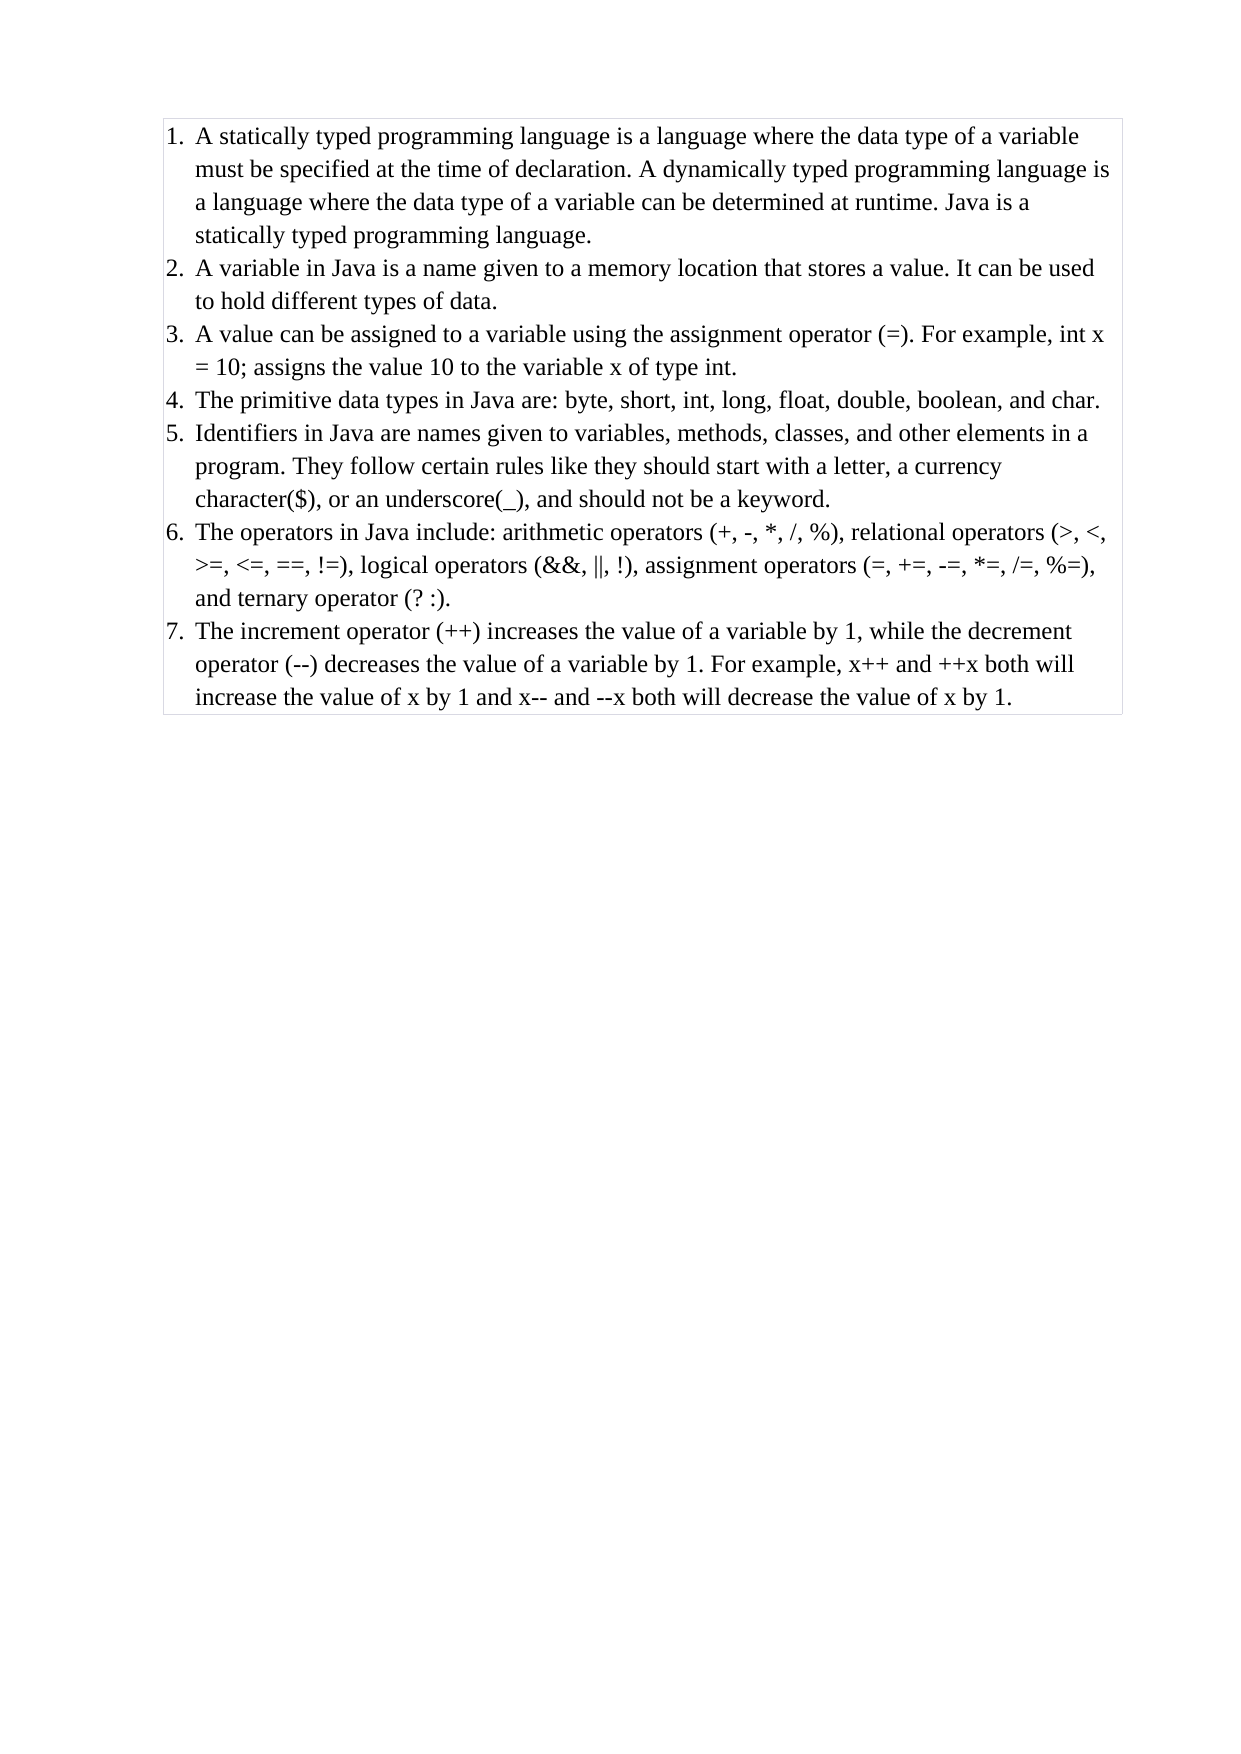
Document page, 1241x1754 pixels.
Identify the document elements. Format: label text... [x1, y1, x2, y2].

list A statically typed programming language is a language where the data type of a variable must be specified at the time of declaration. A dynamically typed programming language is a language where the data type of a variable can be determined at runtime. Java is a statically typed programming language. [164, 119, 1122, 249]
list The increment operator (++) increases the value of a variable by 1, while the decrement operator (--) decreases the value of a variable by 1. For example, x++ and ++x both will increase the value of x by 1 and x-- and --x both will decrease the value of x by 1. [164, 613, 1122, 714]
list A value can be assigned to a variable using the assignment operator (=). For example, int x = 10; assigns the value 10 to the variable x of type int. [164, 316, 1122, 381]
list Identifiers in Java are names given to variables, methods, classes, and other elements in a program. They follow certain rules like they should start with a letter, a currency character($), or an underscore(_), and should not be a keyword. [164, 415, 1122, 513]
list A variable in Java is a name given to a memory location that stores a value. It can be used to hold different types of data. [164, 250, 1122, 315]
list The operators in Java include: arithmetic operators (+, -, *, /, %), relational operators (>, <, >=, <=, ==, !=), logical operators (&&, ||, !), assignment operators (=, +=, -=, *=, /=, %=), and ternary operator (? :). [164, 514, 1122, 612]
list The primitive data types in Java are: byte, short, int, long, float, double, boolean, and char. [164, 382, 1122, 414]
